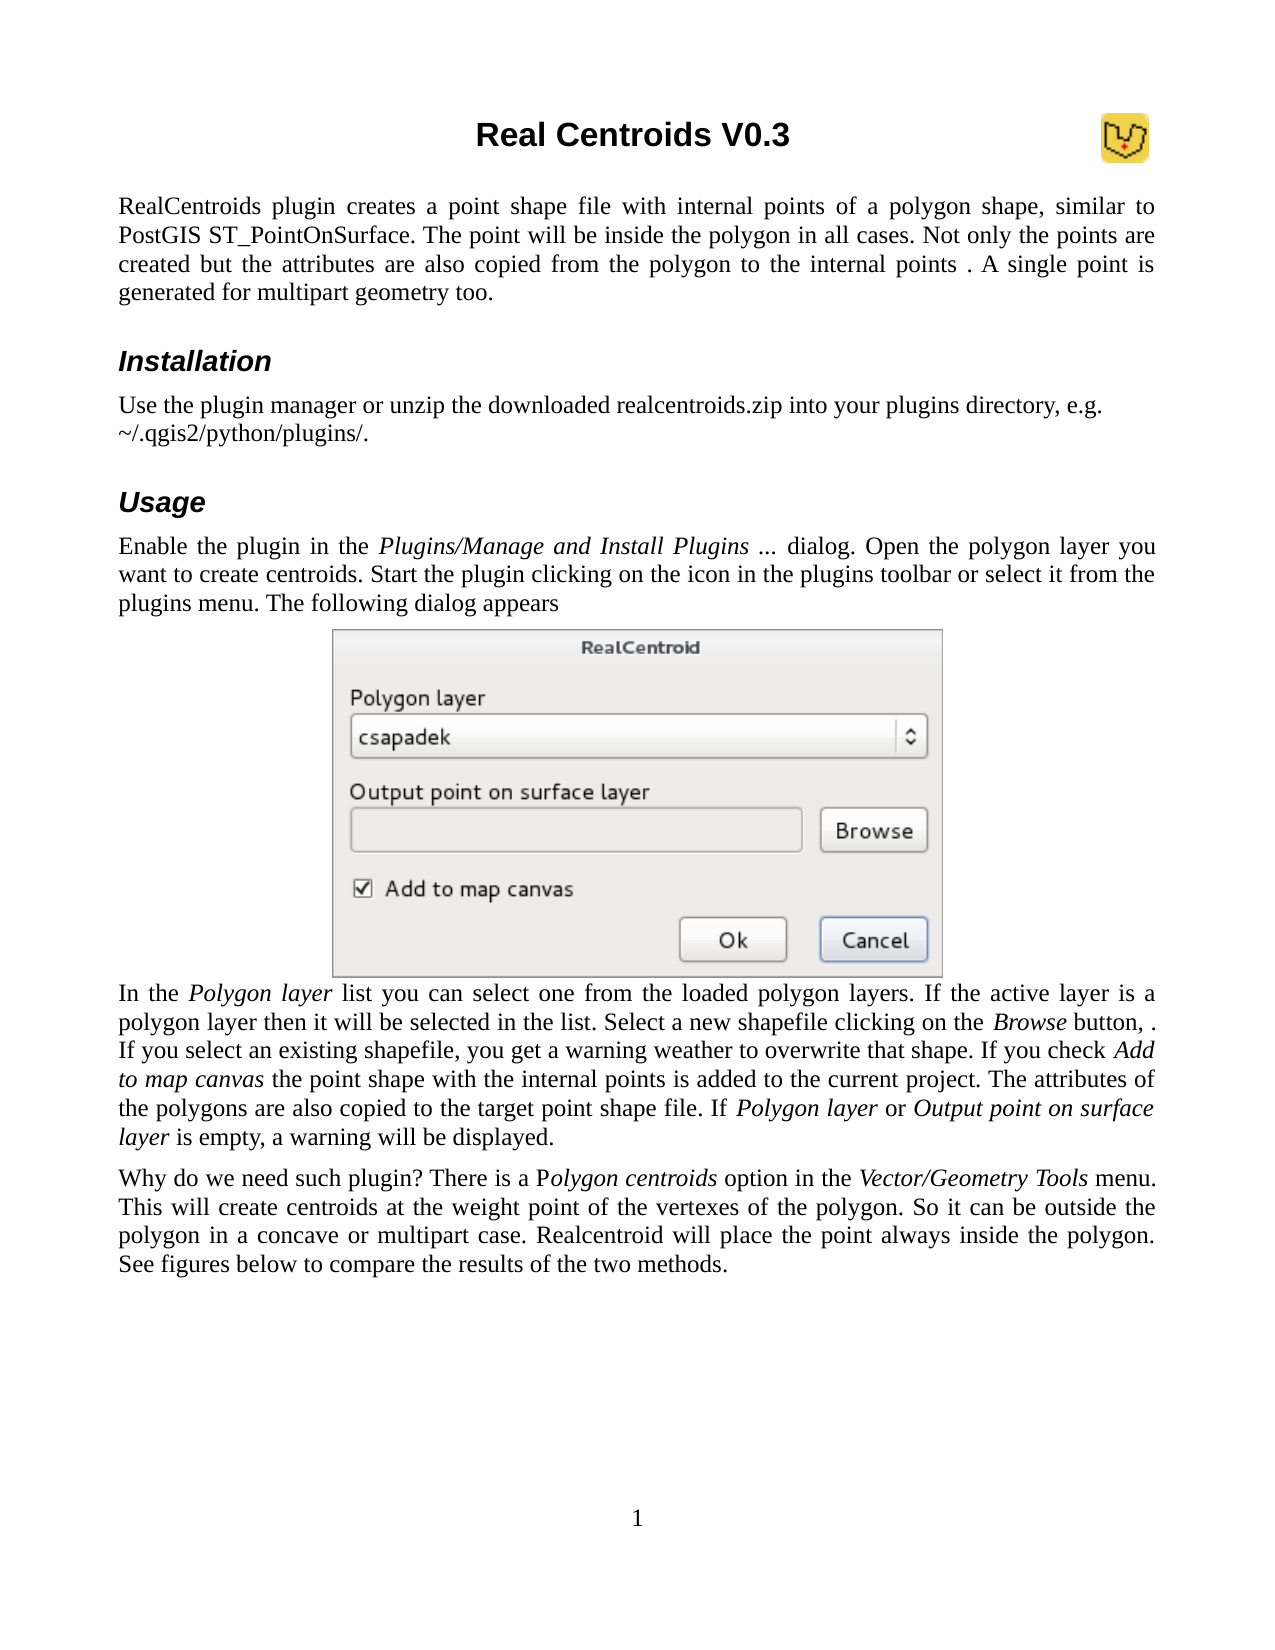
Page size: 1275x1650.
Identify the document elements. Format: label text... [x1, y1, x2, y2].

subtitle Installation [118, 344, 1157, 377]
subtitle Real Centroids V0.3 [118, 115, 1101, 154]
subtitle Usage [118, 485, 1157, 518]
picture [332, 629, 943, 978]
text Use the plugin manager or unzip the downloaded realcentroids.zip into your plugins directory, e.g. ~/.qgis2/python/plugins/. [118, 390, 1157, 447]
subtitle RealCentroids plugin creates a point shape file with internal points of a polygon shape, similar to PostGIS ST_PointOnSurface. The point will be inside the polygon in all cases. Not only the points are created but the attributes are also copied from the polygon to the internal points . A single point is generated for multipart geometry too. [118, 191, 1157, 306]
text Why do we need such plugin? There is a Polygon centroids option in the Vector/Geometry Tools menu. This will create centroids at the weight point of the vertexes of the polygon. So it can be outside the polygon in a concave or multipart case. Realcentroid will place the point always inside the polygon. See figures below to compare the results of the two methods. [118, 1163, 1157, 1278]
text In the Polygon layer list you can select one from the loaded polygon layers. If the active layer is a polygon layer then it will be selected in the list. Select a new shapefile clicking on the Browse button, . If you select an existing shapefile, you get a warning weather to overwrite that shape. If you check Add to map canvas the point shape with the internal points is added to the current project. The attributes of the polygons are also copied to the target point shape file. If Polygon layer or Output point on surface layer is empty, a warning will be displayed. [118, 629, 1157, 1150]
text Enable the plugin in the Plugins/Manage and Install Plugins ... dialog. Open the polygon layer you want to create centroids. Start the plugin clicking on the icon in the plugins toolbar or select it from the plugins menu. The following dialog appears [118, 531, 1157, 617]
picture [1101, 113, 1149, 163]
